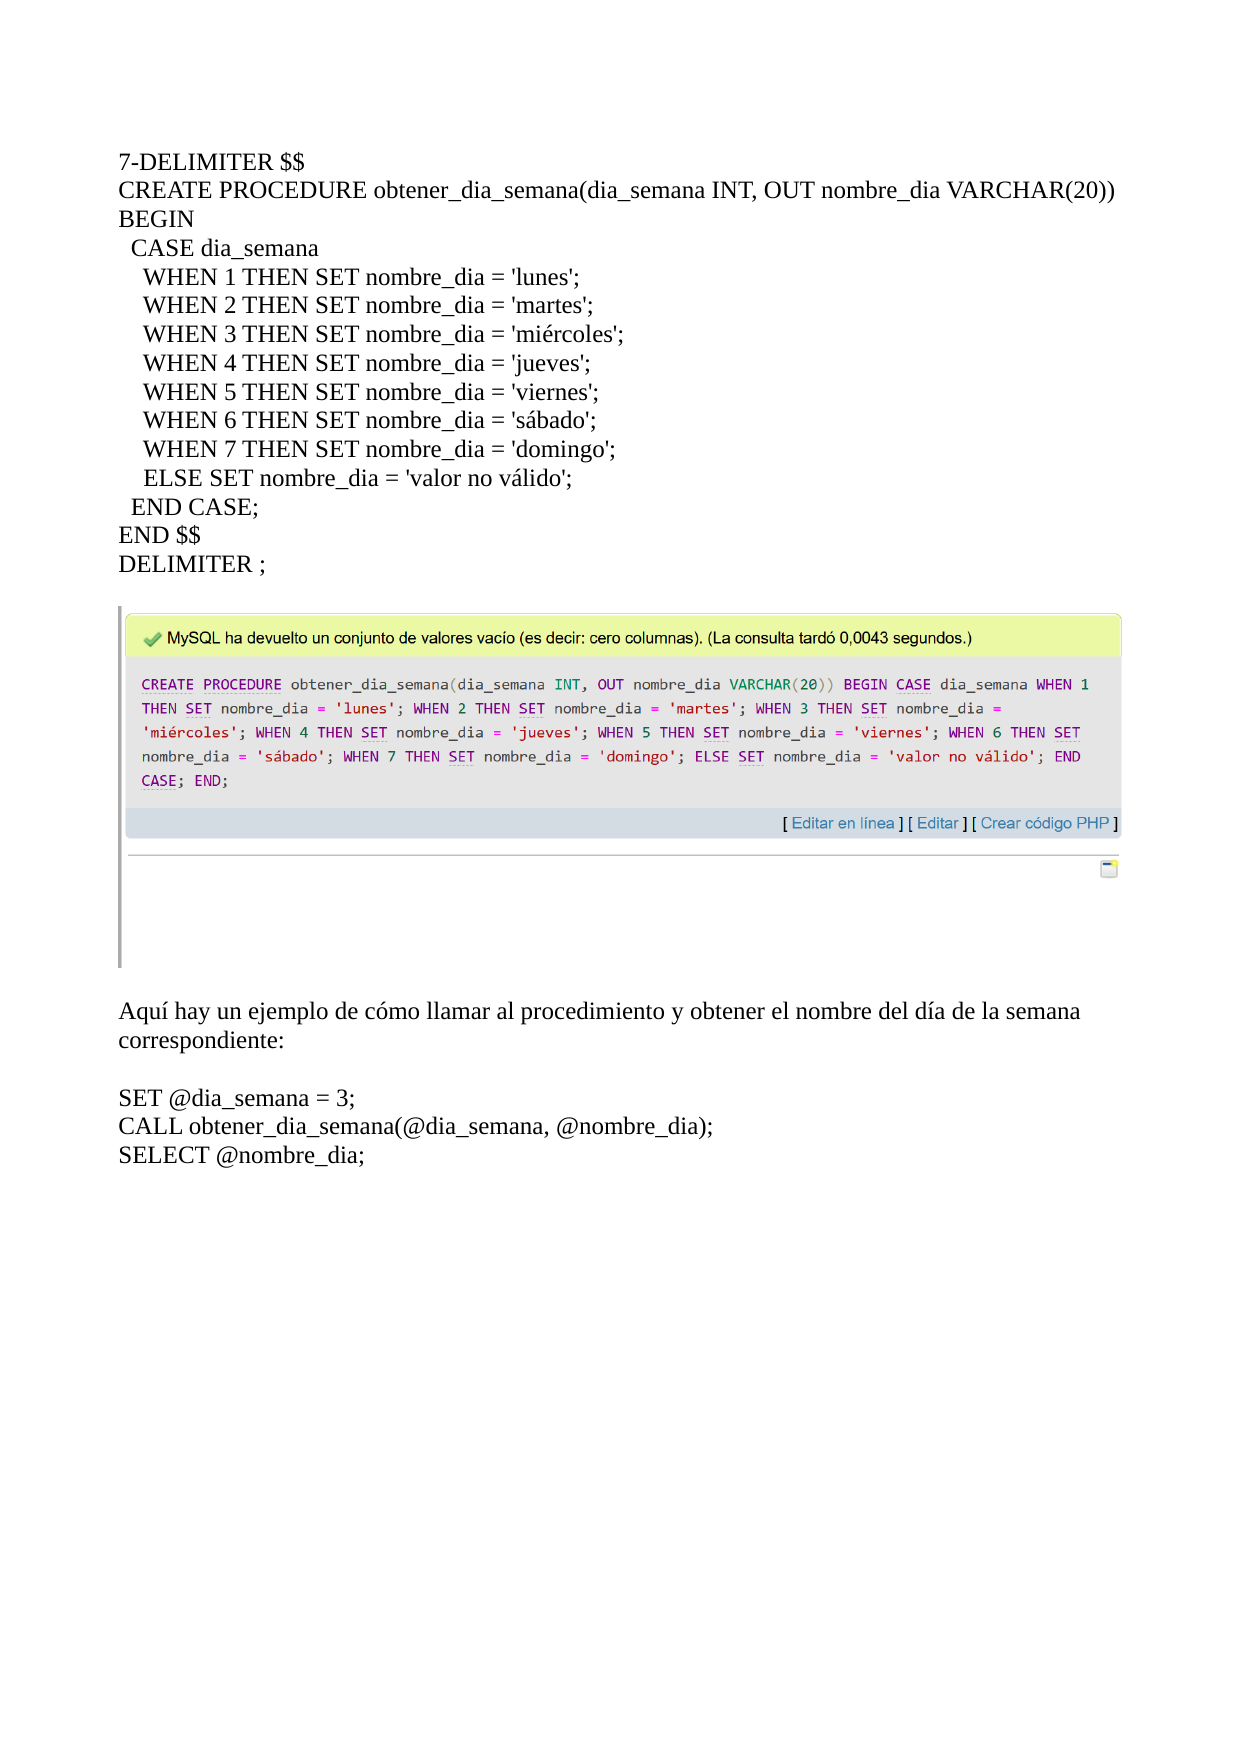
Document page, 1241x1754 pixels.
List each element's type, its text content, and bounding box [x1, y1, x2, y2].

text ELSE SET nombre_dia = 'valor no válido'; [118, 463, 1122, 492]
text CREATE PROCEDURE obtener_dia_semana(dia_semana INT, OUT nombre_dia VARCHAR(20)) [118, 176, 1122, 204]
text WHEN 5 THEN SET nombre_dia = 'viernes'; [118, 377, 1122, 406]
picture [118, 606, 1123, 968]
text END $$ [118, 521, 1122, 549]
text CALL obtener_dia_semana(@dia_semana, @nombre_dia); [118, 1111, 1122, 1140]
text WHEN 2 THEN SET nombre_dia = 'martes'; [118, 291, 1122, 319]
text BEGIN [118, 204, 1122, 233]
text WHEN 7 THEN SET nombre_dia = 'domingo'; [118, 434, 1122, 463]
text CASE dia_semana [118, 233, 1122, 262]
text WHEN 1 THEN SET nombre_dia = 'lunes'; [118, 262, 1122, 291]
text WHEN 4 THEN SET nombre_dia = 'jueves'; [118, 348, 1122, 377]
text WHEN 6 THEN SET nombre_dia = 'sábado'; [118, 406, 1122, 434]
text 7-DELIMITER $$ [118, 147, 1122, 176]
text WHEN 3 THEN SET nombre_dia = 'miércoles'; [118, 319, 1122, 348]
text Aquí hay un ejemplo de cómo llamar al procedimiento y obtener el nombre del día de la semana correspondiente: [118, 996, 1122, 1054]
text DELIMITER ; [118, 549, 1122, 578]
text SELECT @nombre_dia; [118, 1140, 1122, 1169]
text SET @dia_semana = 3; [118, 1083, 1122, 1111]
text END CASE; [118, 492, 1122, 521]
